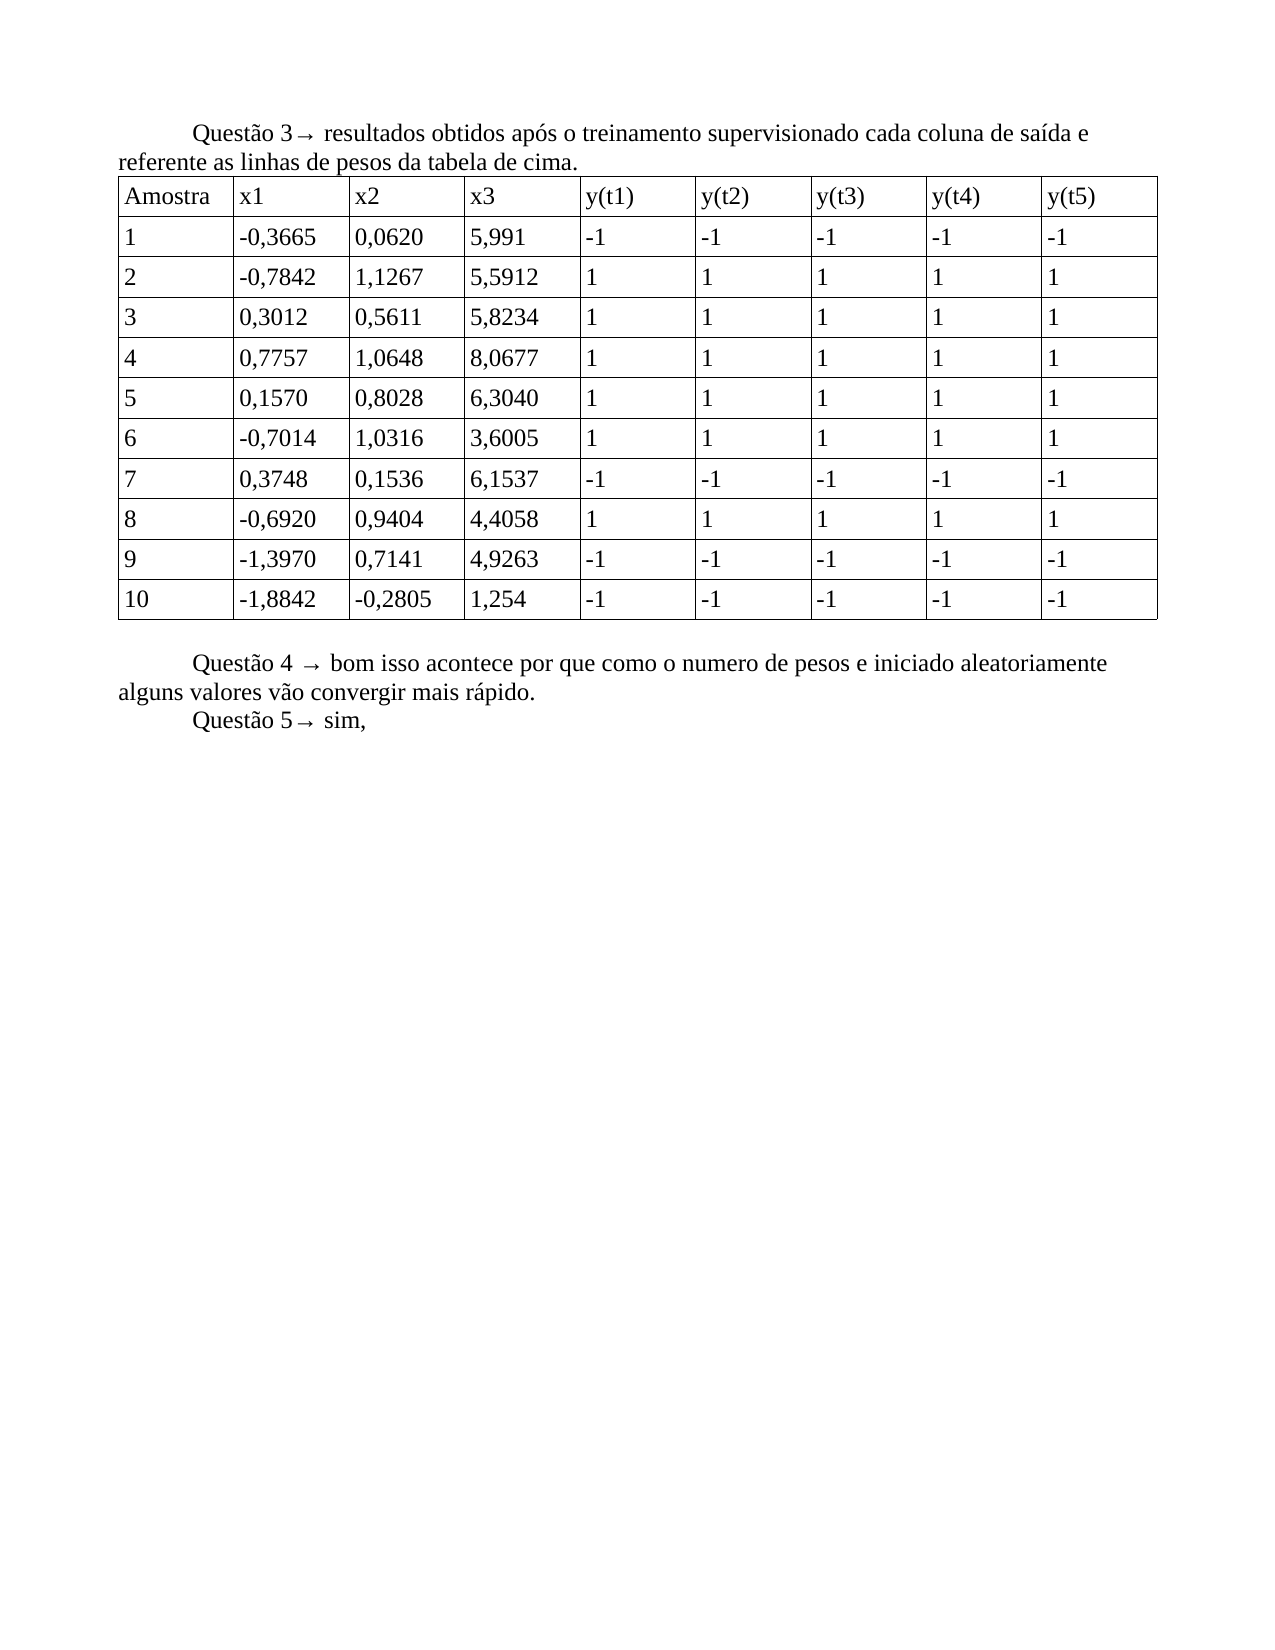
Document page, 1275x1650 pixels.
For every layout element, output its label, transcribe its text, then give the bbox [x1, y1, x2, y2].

table_cell 1 [812, 378, 926, 417]
table_cell 1 [581, 257, 695, 297]
table_cell -1,3970 [234, 540, 349, 579]
table_cell -1 [812, 580, 926, 619]
table_cell -1 [696, 540, 811, 579]
table_header x2 [350, 177, 464, 216]
table_cell 1 [581, 378, 695, 417]
table_cell 1,1267 [350, 257, 464, 297]
table_cell 1,254 [465, 580, 580, 619]
table_cell 1 [696, 257, 811, 297]
table_cell 8 [119, 499, 233, 538]
table_cell -1 [927, 459, 1041, 498]
table_cell -1 [1042, 459, 1157, 498]
table_cell -1 [927, 540, 1041, 579]
table_cell 0,3012 [234, 298, 349, 337]
table_cell 1 [927, 419, 1041, 458]
table_cell -0,7014 [234, 419, 349, 458]
table_cell 1 [812, 419, 926, 458]
table_cell 1 [927, 378, 1041, 417]
table_cell -1 [581, 217, 695, 256]
table_cell -1,8842 [234, 580, 349, 619]
table_cell 4,9263 [465, 540, 580, 579]
text Questão 4 → bom isso acontece por que como o numero de pesos e iniciado aleatoriamente [118, 648, 1157, 677]
table_cell 1 [1042, 499, 1157, 538]
table_header y(t4) [927, 177, 1041, 216]
text alguns valores vão convergir mais rápido. [118, 677, 1157, 705]
table_cell -1 [927, 217, 1041, 256]
table_cell 1 [812, 499, 926, 538]
table_cell 1 [1042, 419, 1157, 458]
table_cell -1 [696, 459, 811, 498]
table_cell 0,0620 [350, 217, 464, 256]
table_cell 1 [1042, 298, 1157, 337]
table_cell 1 [927, 257, 1041, 297]
table_cell -1 [581, 540, 695, 579]
table_cell 6,3040 [465, 378, 580, 417]
table_header x1 [234, 177, 349, 216]
table_cell 4,4058 [465, 499, 580, 538]
table_cell 5,5912 [465, 257, 580, 297]
table_cell 1 [696, 419, 811, 458]
table_cell -0,7842 [234, 257, 349, 297]
table_cell 0,5611 [350, 298, 464, 337]
table_cell 1 [1042, 257, 1157, 297]
table_header y(t2) [696, 177, 811, 216]
table_cell 1 [1042, 378, 1157, 417]
table_cell 3,6005 [465, 419, 580, 458]
table_cell -0,2805 [350, 580, 464, 619]
table_cell 5,8234 [465, 298, 580, 337]
table_cell 3 [119, 298, 233, 337]
table_cell 0,3748 [234, 459, 349, 498]
table_cell -1 [1042, 217, 1157, 256]
table_cell 6,1537 [465, 459, 580, 498]
table_header y(t1) [581, 177, 695, 216]
table_cell 1 [812, 298, 926, 337]
table_header Amostra [119, 177, 233, 216]
table_cell 1 [927, 298, 1041, 337]
table_cell 5,991 [465, 217, 580, 256]
table_cell 1 [812, 338, 926, 377]
table_cell 8,0677 [465, 338, 580, 377]
table_cell 1 [696, 499, 811, 538]
table_cell 1,0648 [350, 338, 464, 377]
table_cell 1 [581, 298, 695, 337]
table_cell -1 [927, 580, 1041, 619]
table_cell 1 [696, 378, 811, 417]
table_header x3 [465, 177, 580, 216]
table_cell -1 [581, 459, 695, 498]
table_cell 1 [1042, 338, 1157, 377]
table_cell 0,9404 [350, 499, 464, 538]
table_cell 1 [581, 499, 695, 538]
text Questão 5→ sim, [118, 705, 1157, 734]
table_cell -0,6920 [234, 499, 349, 538]
table_cell -1 [696, 217, 811, 256]
table_cell 1 [927, 499, 1041, 538]
table_cell 1,0316 [350, 419, 464, 458]
table_cell -1 [1042, 540, 1157, 579]
table_cell 1 [696, 338, 811, 377]
table_cell 0,1570 [234, 378, 349, 417]
table_cell -1 [581, 580, 695, 619]
table_cell 0,1536 [350, 459, 464, 498]
table_cell -0,3665 [234, 217, 349, 256]
table_cell 7 [119, 459, 233, 498]
table_cell 1 [581, 338, 695, 377]
table_cell -1 [1042, 580, 1157, 619]
table_cell 0,7141 [350, 540, 464, 579]
table_cell 5 [119, 378, 233, 417]
table_cell -1 [812, 459, 926, 498]
table_cell 1 [927, 338, 1041, 377]
table_header y(t3) [812, 177, 926, 216]
table_cell 1 [696, 298, 811, 337]
table_cell 9 [119, 540, 233, 579]
table_cell 0,8028 [350, 378, 464, 417]
table_cell 10 [119, 580, 233, 619]
text Questão 3→ resultados obtidos após o treinamento supervisionado cada coluna de saída e referente as linhas de pesos da tabela de cima. [118, 118, 1157, 176]
table_cell 2 [119, 257, 233, 297]
table_cell -1 [812, 540, 926, 579]
table_cell 1 [119, 217, 233, 256]
table_cell 0,7757 [234, 338, 349, 377]
table_cell 4 [119, 338, 233, 377]
table_cell -1 [812, 217, 926, 256]
table_cell -1 [696, 580, 811, 619]
table_cell 1 [812, 257, 926, 297]
table_cell 6 [119, 419, 233, 458]
table_cell 1 [581, 419, 695, 458]
table_header y(t5) [1042, 177, 1157, 216]
